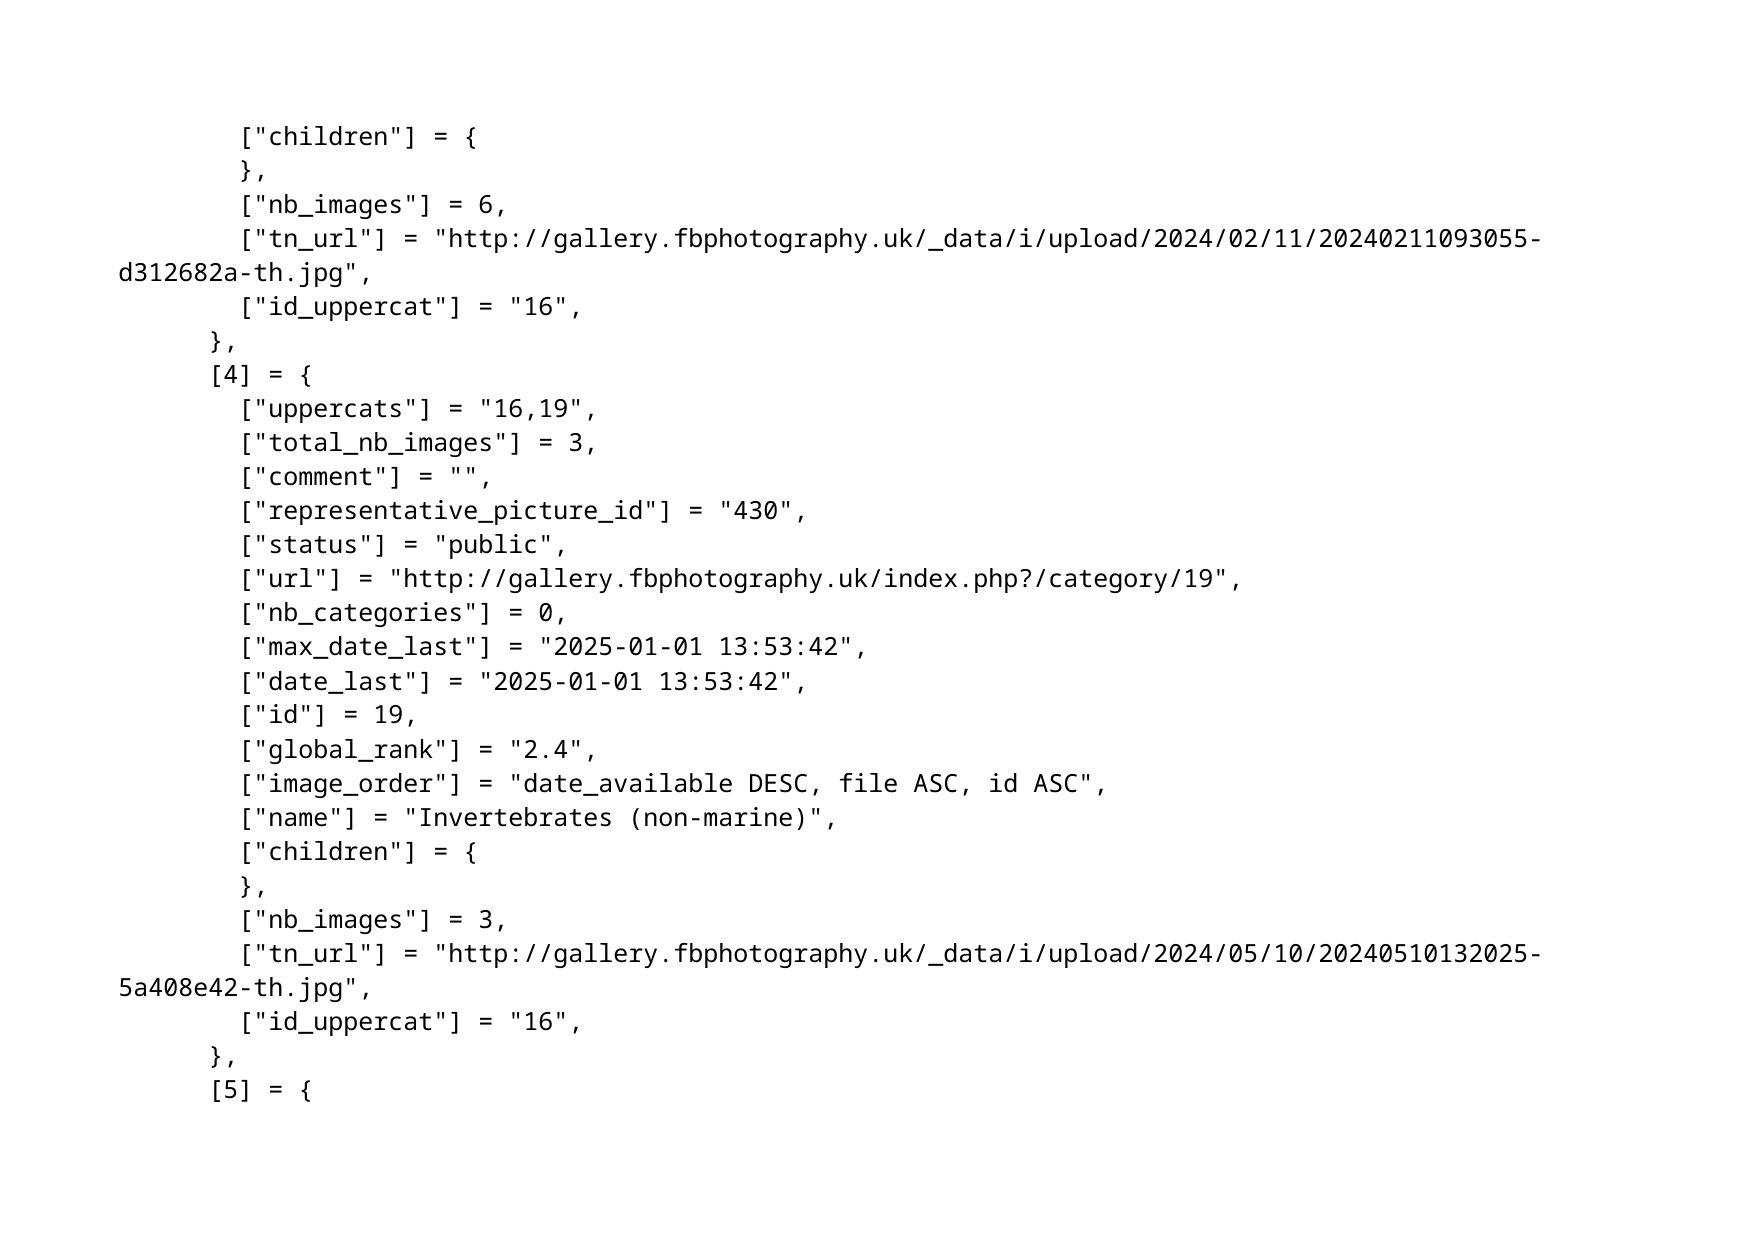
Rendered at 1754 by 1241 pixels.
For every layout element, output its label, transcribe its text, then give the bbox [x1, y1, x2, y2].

text ["date_last"] = "2025-01-01 13:53:42", [118, 663, 1636, 697]
text ["name"] = "Invertebrates (non-marine)", [118, 799, 1636, 833]
text }, [118, 322, 1636, 357]
text }, [118, 1038, 1636, 1072]
text [5] = { [118, 1072, 1636, 1106]
text ["max_date_last"] = "2025-01-01 13:53:42", [118, 629, 1636, 663]
text ["total_nb_images"] = 3, [118, 425, 1636, 459]
text ["children"] = { [118, 833, 1636, 867]
text ["uppercats"] = "16,19", [118, 391, 1636, 425]
text ["representative_picture_id"] = "430", [118, 493, 1636, 527]
text ["nb_images"] = 3, [118, 902, 1636, 936]
text ["comment"] = "", [118, 459, 1636, 493]
text ["tn_url"] = "http://gallery.fbphotography.uk/_data/i/upload/2024/05/10/20240510132025-5a408e42-th.jpg", [118, 936, 1636, 1004]
text ["id"] = 19, [118, 697, 1636, 731]
text ["status"] = "public", [118, 527, 1636, 561]
text ["tn_url"] = "http://gallery.fbphotography.uk/_data/i/upload/2024/02/11/20240211093055-d312682a-th.jpg", [118, 220, 1636, 288]
text ["nb_images"] = 6, [118, 186, 1636, 220]
text ["nb_categories"] = 0, [118, 595, 1636, 629]
text ["id_uppercat"] = "16", [118, 288, 1636, 322]
text ["id_uppercat"] = "16", [118, 1004, 1636, 1038]
text }, [118, 867, 1636, 902]
text ["global_rank"] = "2.4", [118, 731, 1636, 765]
text ["image_order"] = "date_available DESC, file ASC, id ASC", [118, 765, 1636, 799]
text ["url"] = "http://gallery.fbphotography.uk/index.php?/category/19", [118, 561, 1636, 595]
text }, [118, 152, 1636, 186]
text ["children"] = { [118, 118, 1636, 152]
text [4] = { [118, 357, 1636, 391]
